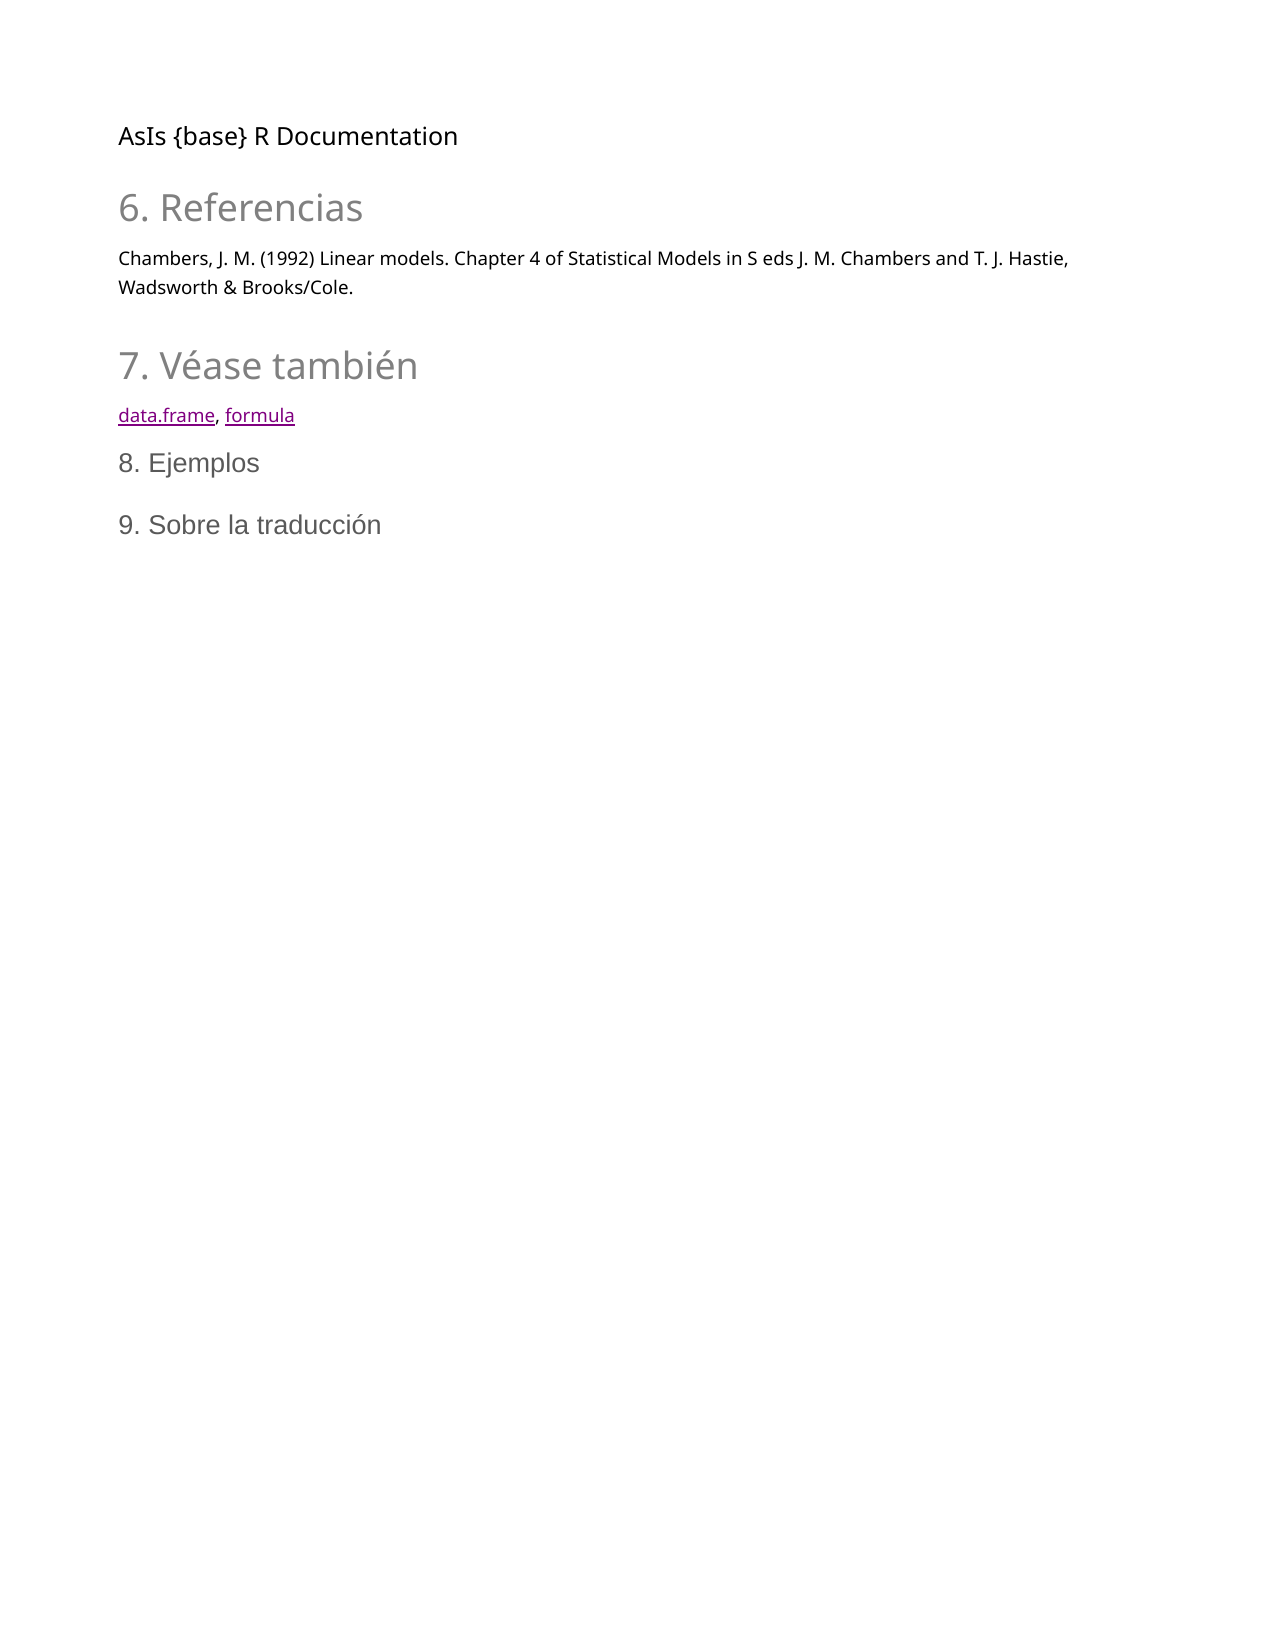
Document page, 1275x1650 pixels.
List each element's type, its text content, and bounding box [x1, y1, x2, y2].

text Chambers, J. M. (1992) Linear models. Chapter 4 of Statistical Models in S eds J. M. Chambers and T. J. Hastie, Wadsworth & Brooks/Cole. [118, 245, 1157, 300]
text 8. Ejemplos [118, 447, 1157, 478]
subtitle 9. Sobre la traducción [118, 509, 1157, 540]
subtitle 7. Véase también [118, 339, 1157, 390]
subtitle 6. Referencias [118, 182, 1157, 233]
text data.frame, formula [118, 403, 1157, 428]
